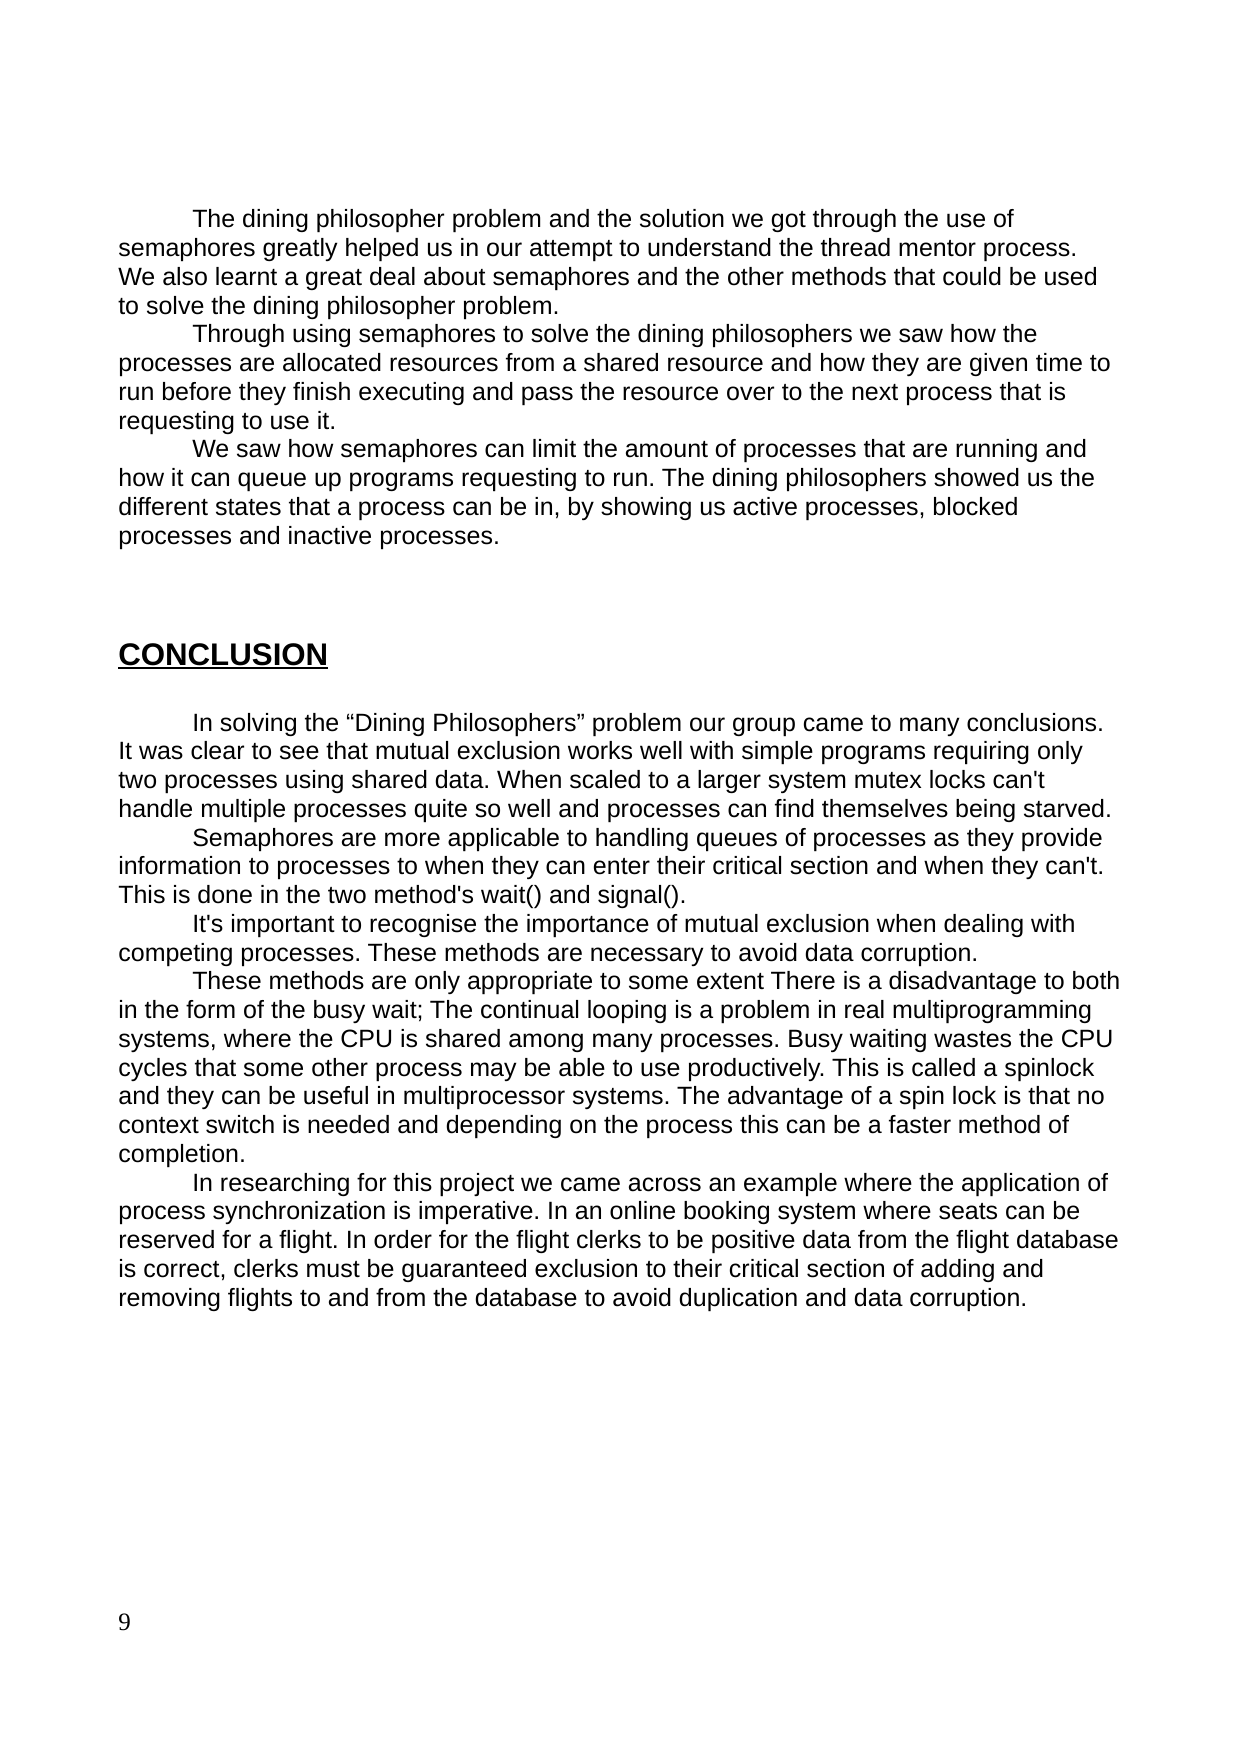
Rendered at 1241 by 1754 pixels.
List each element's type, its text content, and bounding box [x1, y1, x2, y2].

text Semaphores are more applicable to handling queues of processes as they provide information to processes to when they can enter their critical section and when they can't. This is done in the two method's wait() and signal(). [118, 822, 1122, 909]
text It's important to recognise the importance of mutual exclusion when dealing with competing processes. These methods are necessary to avoid data corruption. [118, 909, 1122, 966]
text In researching for this project we came across an example where the application of process synchronization is imperative. In an online booking system where seats can be reserved for a flight. In order for the flight clerks to be positive data from the flight database is correct, clerks must be guaranteed exclusion to their critical section of adding and removing flights to and from the database to avoid duplication and data corruption. [118, 1167, 1122, 1311]
text These methods are only appropriate to some extent There is a disadvantage to both in the form of the busy wait; The continual looping is a problem in real multiprogramming systems, where the CPU is shared among many processes. Busy waiting wastes the CPU cycles that some other process may be able to use productively. This is called a spinlock and they can be useful in multiprocessor systems. The advantage of a spin lock is that no context switch is needed and depending on the process this can be a faster method of completion. [118, 966, 1122, 1167]
text The dining philosopher problem and the solution we got through the use of semaphores greatly helped us in our attempt to understand the thread mentor process. We also learnt a great deal about semaphores and the other methods that could be used to solve the dining philosopher problem. [118, 204, 1122, 319]
text In solving the “Dining Philosophers” problem our group came to many conclusions. It was clear to see that mutual exclusion works well with simple programs requiring only two processes using shared data. When scaled to a larger system mutex locks can't handle multiple processes quite so well and processes can find themselves being starved. [118, 707, 1122, 822]
text We saw how semaphores can limit the amount of processes that are running and how it can queue up programs requesting to run. The dining philosophers showed us the different states that a process can be in, by showing us active processes, blocked processes and inactive processes. [118, 434, 1122, 549]
text Through using semaphores to solve the dining philosophers we saw how the processes are allocated resources from a shared resource and how they are given time to run before they finish executing and pass the resource over to the next process that is requesting to use it. [118, 319, 1122, 434]
text CONCLUSION [118, 636, 1122, 672]
